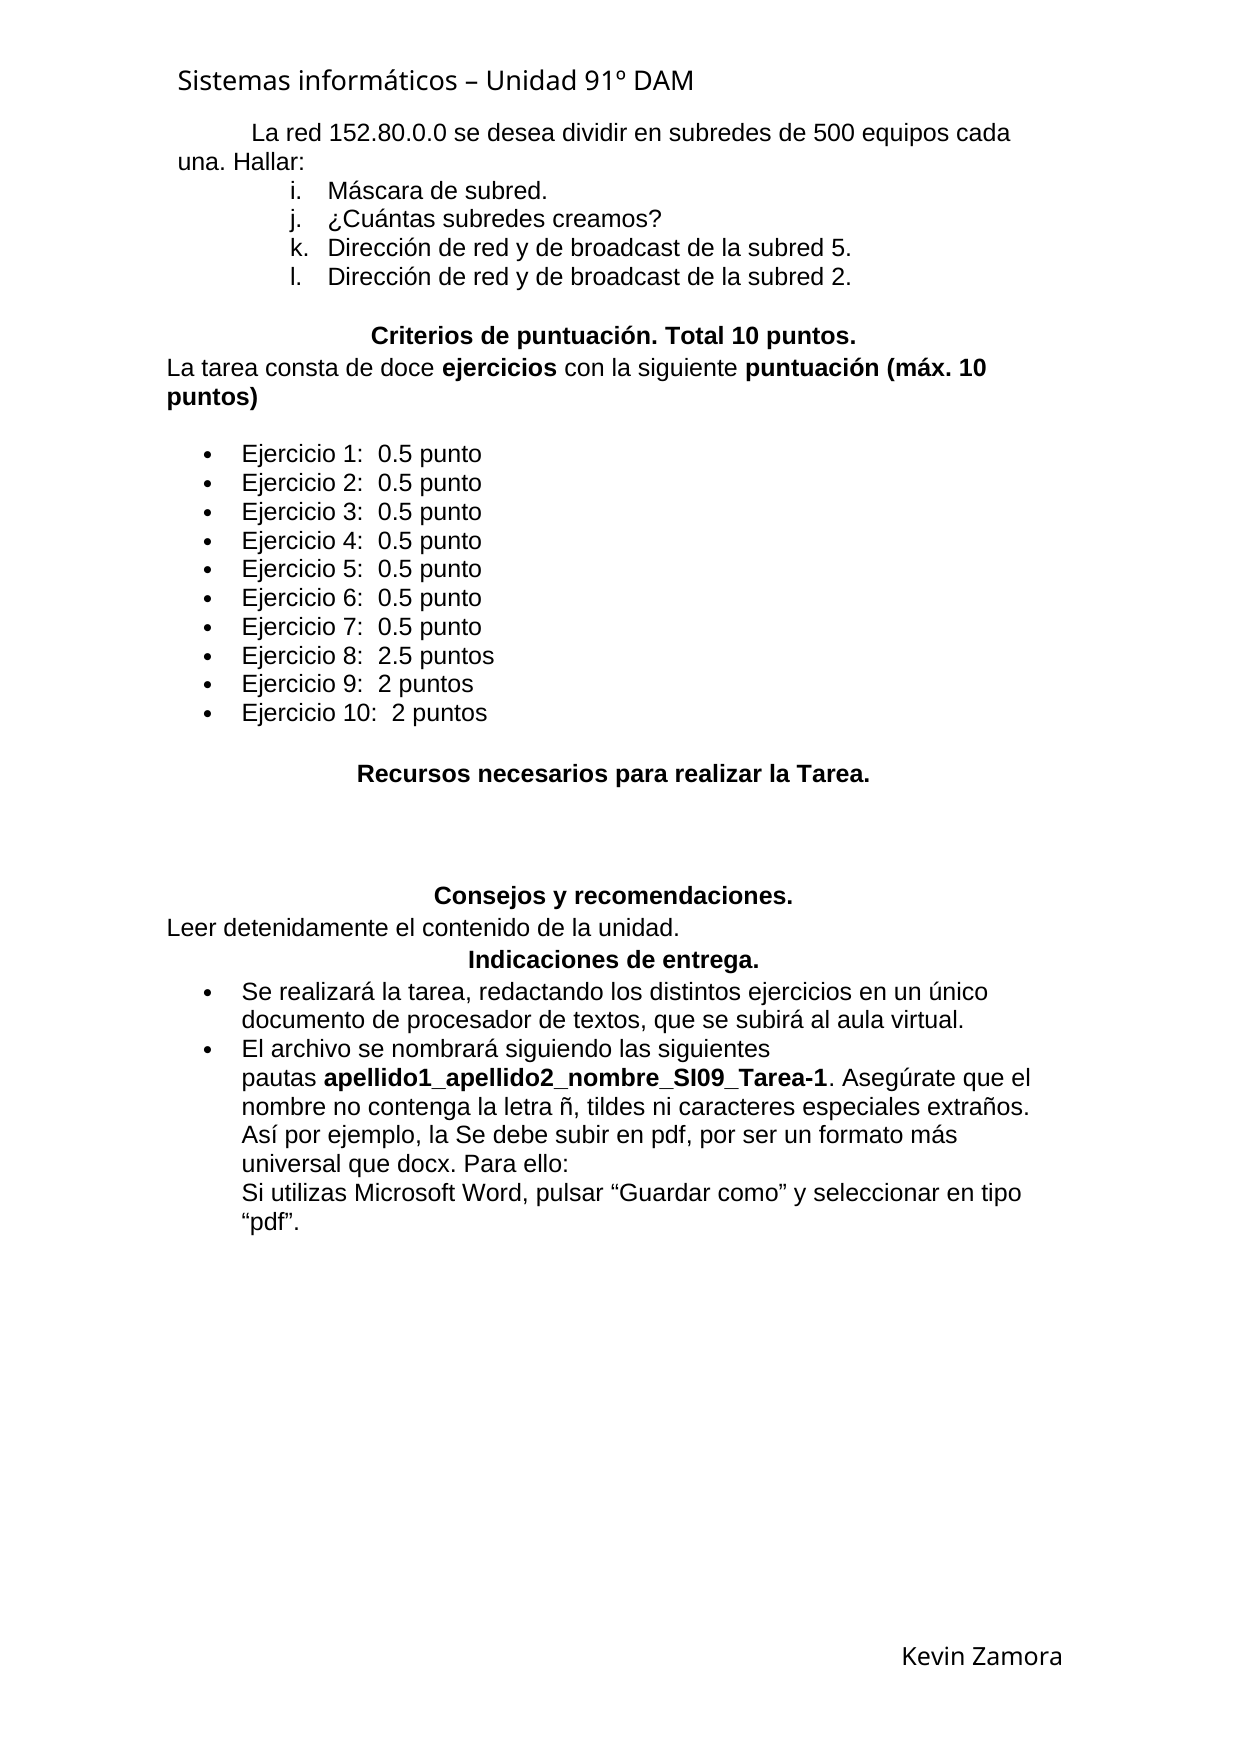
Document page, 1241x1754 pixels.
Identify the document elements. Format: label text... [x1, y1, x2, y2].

text La red 152.80.0.0 se desea dividir en subredes de 500 equipos cada una. Hallar: [177, 118, 1063, 176]
table_cell [165, 790, 1062, 879]
table_cell Indicaciones de entrega. [165, 943, 1062, 975]
list Máscara de subred. [290, 176, 1063, 204]
table_cell Recursos necesarios para realizar la Tarea. [165, 758, 1062, 789]
list Dirección de red y de broadcast de la subred 5. [290, 233, 1063, 262]
table_cell La tarea consta de doce ejercicios con la siguiente puntuación (máx. 10 puntos) Ejercicio 1: 0.5 punto Ejercicio 2: 0.5 punto Ejercicio 3: 0.5 punto Ejercicio 4: 0.5 punto Ejercicio 5: 0.5 punto Ejercicio 6: 0.5 punto Ejercicio 7: 0.5 punto Ejercicio 8: 2.5 puntos Ejercicio 9: 2 puntos Ejercicio 10: 2 puntos [165, 351, 1062, 758]
table_header Criterios de puntuación. Total 10 puntos. [165, 319, 1062, 351]
table_cell Consejos y recomendaciones. [165, 879, 1062, 911]
list Dirección de red y de broadcast de la subred 2. [290, 262, 1063, 291]
table_cell Se realizará la tarea, redactando los distintos ejercicios en un único documento de procesador de textos, que se subirá al aula virtual. El archivo se nombrará siguiendo las siguientes pautas apellido1_apellido2_nombre_SI09_Tarea-1. Asegúrate que el nombre no contenga la letra ñ, tildes ni caracteres especiales extraños. Así por ejemplo, la Se debe subir en pdf, por ser un formato más universal que docx. Para ello: Si utilizas Microsoft Word, pulsar “Guardar como” y seleccionar en tipo “pdf”. [165, 975, 1062, 1295]
list ¿Cuántas subredes creamos? [290, 204, 1063, 233]
table_cell Leer detenidamente el contenido de la unidad. [165, 911, 1062, 943]
